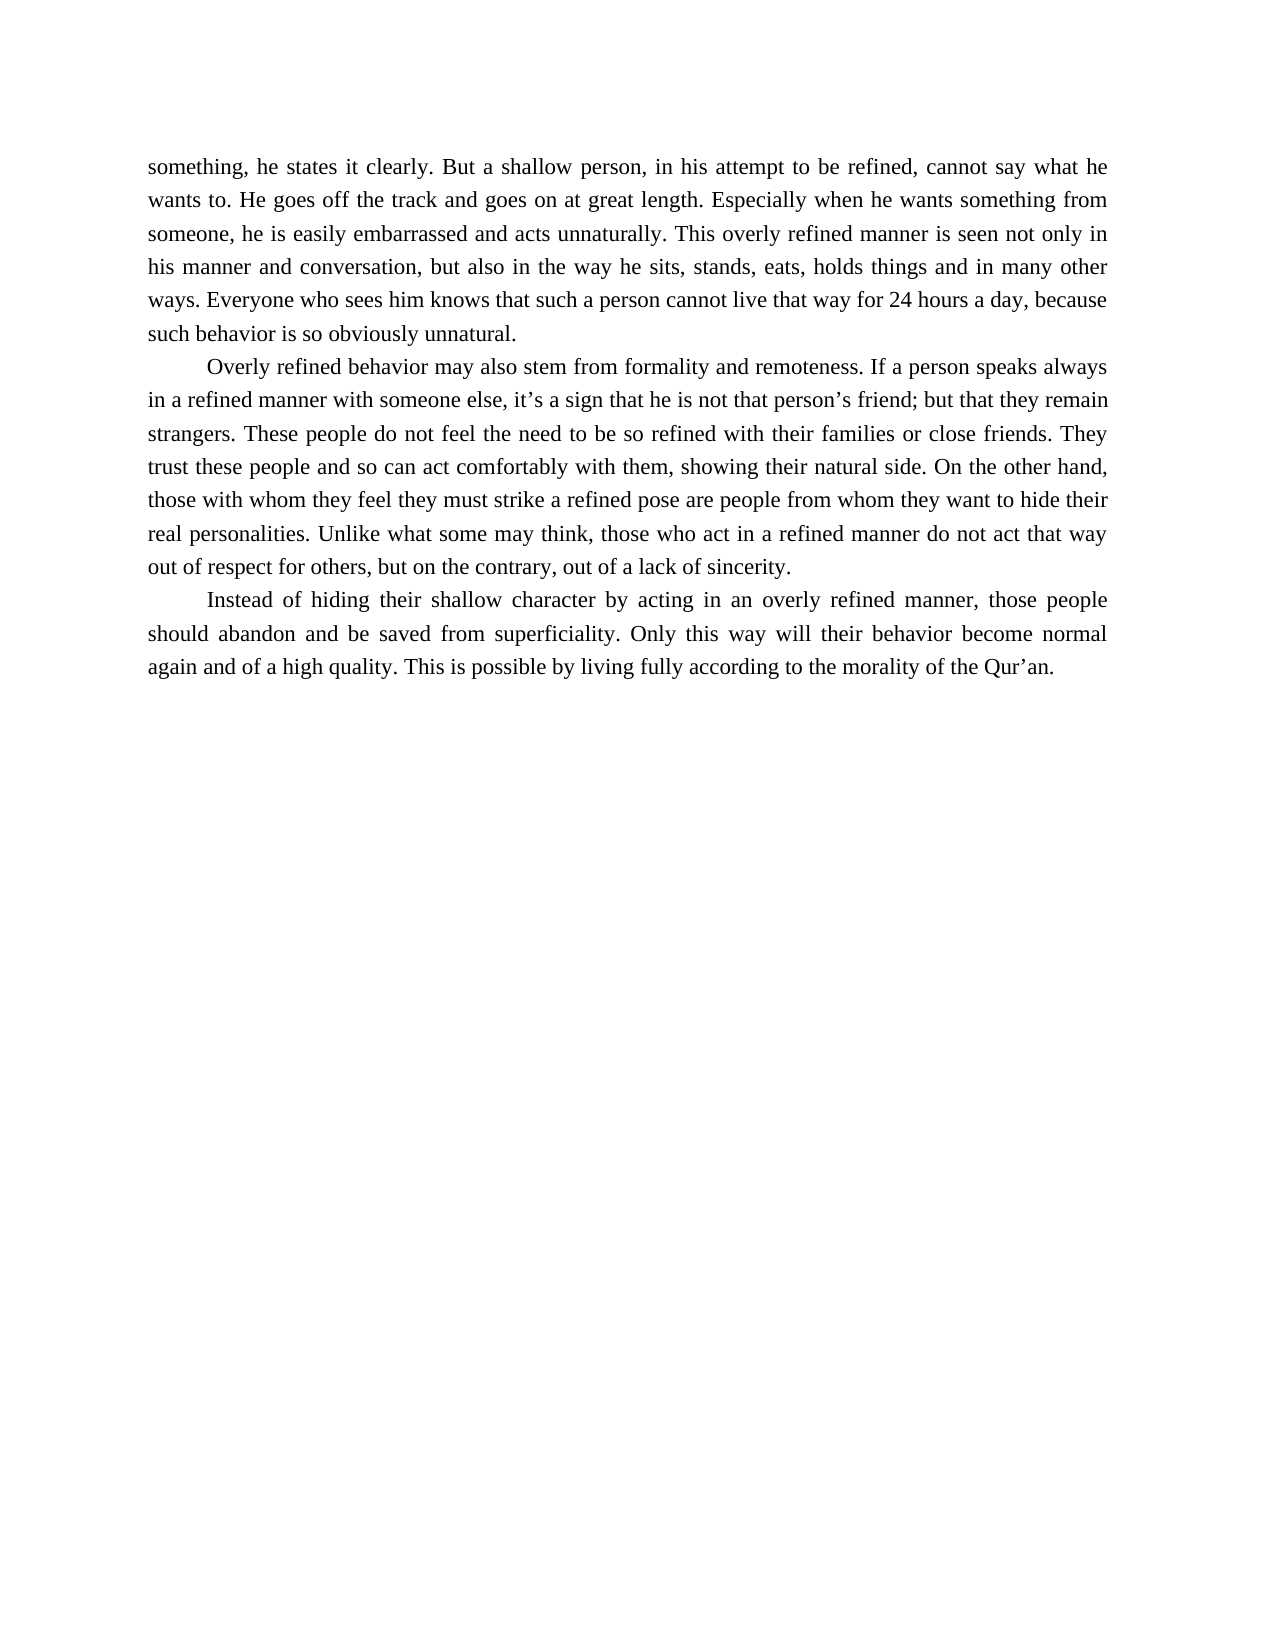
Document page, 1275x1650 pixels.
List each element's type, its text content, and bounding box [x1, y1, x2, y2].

text something, he states it clearly. But a shallow person, in his attempt to be refined, cannot say what he wants to. He goes off the track and goes on at great length. Especially when he wants something from someone, he is easily embarrassed and acts unnaturally. This overly refined manner is seen not only in his manner and conversation, but also in the way he sits, stands, eats, holds things and in many other ways. Everyone who sees him knows that such a person cannot live that way for 24 hours a day, because such behavior is so obviously unnatural. [148, 148, 1110, 348]
text Overly refined behavior may also stem from formality and remoteness. If a person speaks always in a refined manner with someone else, it’s a sign that he is not that person’s friend; but that they remain strangers. These people do not feel the need to be so refined with their families or close friends. They trust these people and so can act comfortably with them, showing their natural side. On the other hand, those with whom they feel they must strike a refined pose are people from whom they want to hide their real personalities. Unlike what some may think, those who act in a refined manner do not act that way out of respect for others, but on the contrary, out of a lack of sincerity. [148, 348, 1110, 581]
text Instead of hiding their shallow character by acting in an overly refined manner, those people should abandon and be saved from superficiality. Only this way will their behavior become normal again and of a high quality. This is possible by living fully according to the morality of the Qur’an. [148, 581, 1110, 681]
